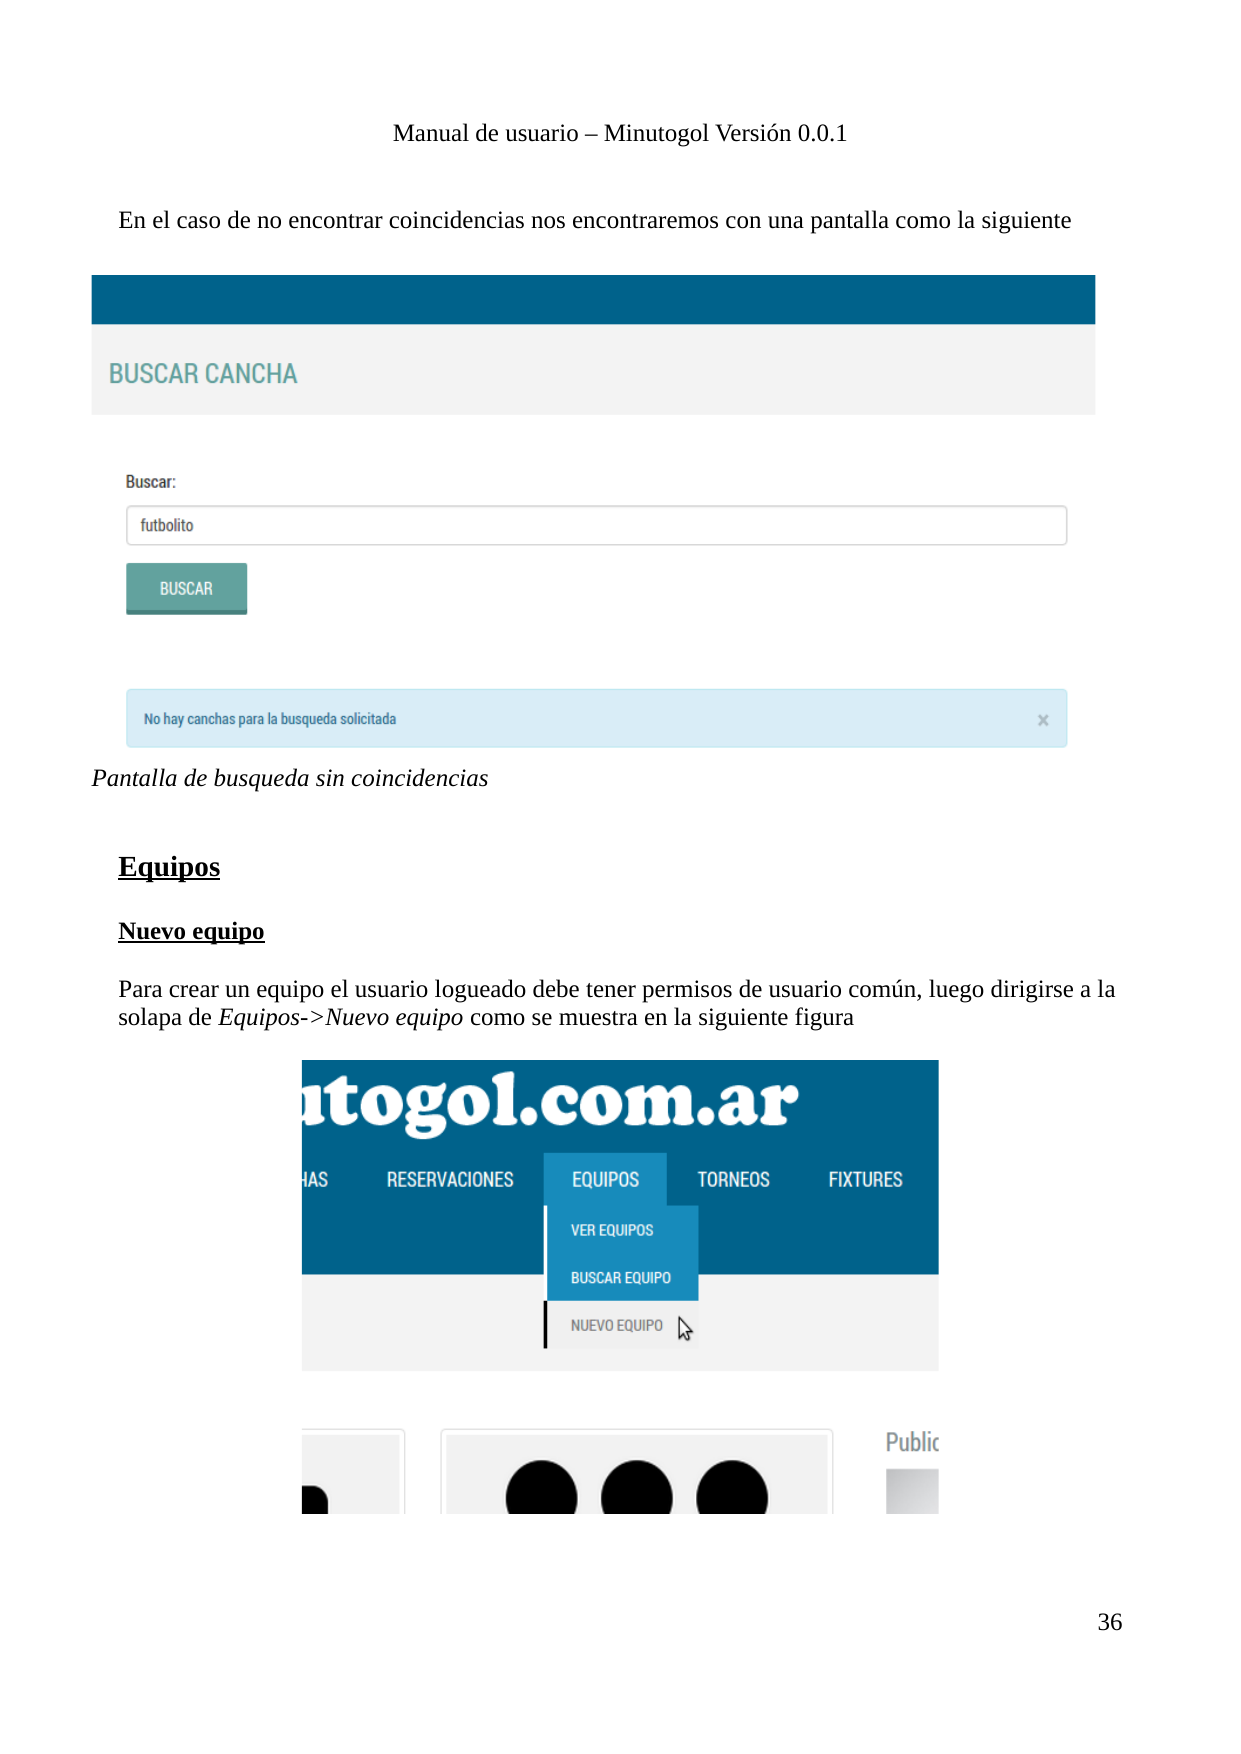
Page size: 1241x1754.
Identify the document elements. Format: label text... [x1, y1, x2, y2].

text Equipos [118, 849, 1122, 883]
picture [91, 325, 1096, 763]
text Para crear un equipo el usuario logueado debe tener permisos de usuario común, luego dirigirse a la solapa de Equipos->Nuevo equipo como se muestra en la siguiente figura [118, 974, 1122, 1031]
picture [388, 1172, 447, 1186]
picture [581, 1086, 622, 1125]
picture [542, 1086, 578, 1125]
picture [708, 1172, 769, 1186]
text Nuevo equipo [118, 916, 1122, 945]
picture [459, 1172, 503, 1186]
picture [301, 1172, 327, 1186]
picture [301, 1086, 325, 1125]
picture [699, 1172, 707, 1186]
picture [760, 1086, 799, 1125]
picture [406, 1083, 446, 1139]
picture [493, 1072, 517, 1125]
picture [719, 1086, 758, 1125]
picture [521, 1107, 537, 1125]
picture [844, 1172, 882, 1186]
text Pantalla de busqueda sin coincidencias [91, 275, 1149, 792]
text En el caso de no encontrar coincidencias nos encontraremos con una pantalla como la siguiente [118, 205, 1122, 234]
picture [698, 1107, 714, 1125]
picture [448, 1172, 457, 1186]
picture [301, 1154, 939, 1514]
picture [624, 1086, 694, 1125]
picture [324, 1076, 358, 1125]
picture [830, 1172, 841, 1186]
picture [505, 1172, 513, 1186]
picture [885, 1172, 902, 1186]
picture [361, 1086, 402, 1125]
picture [448, 1086, 489, 1125]
